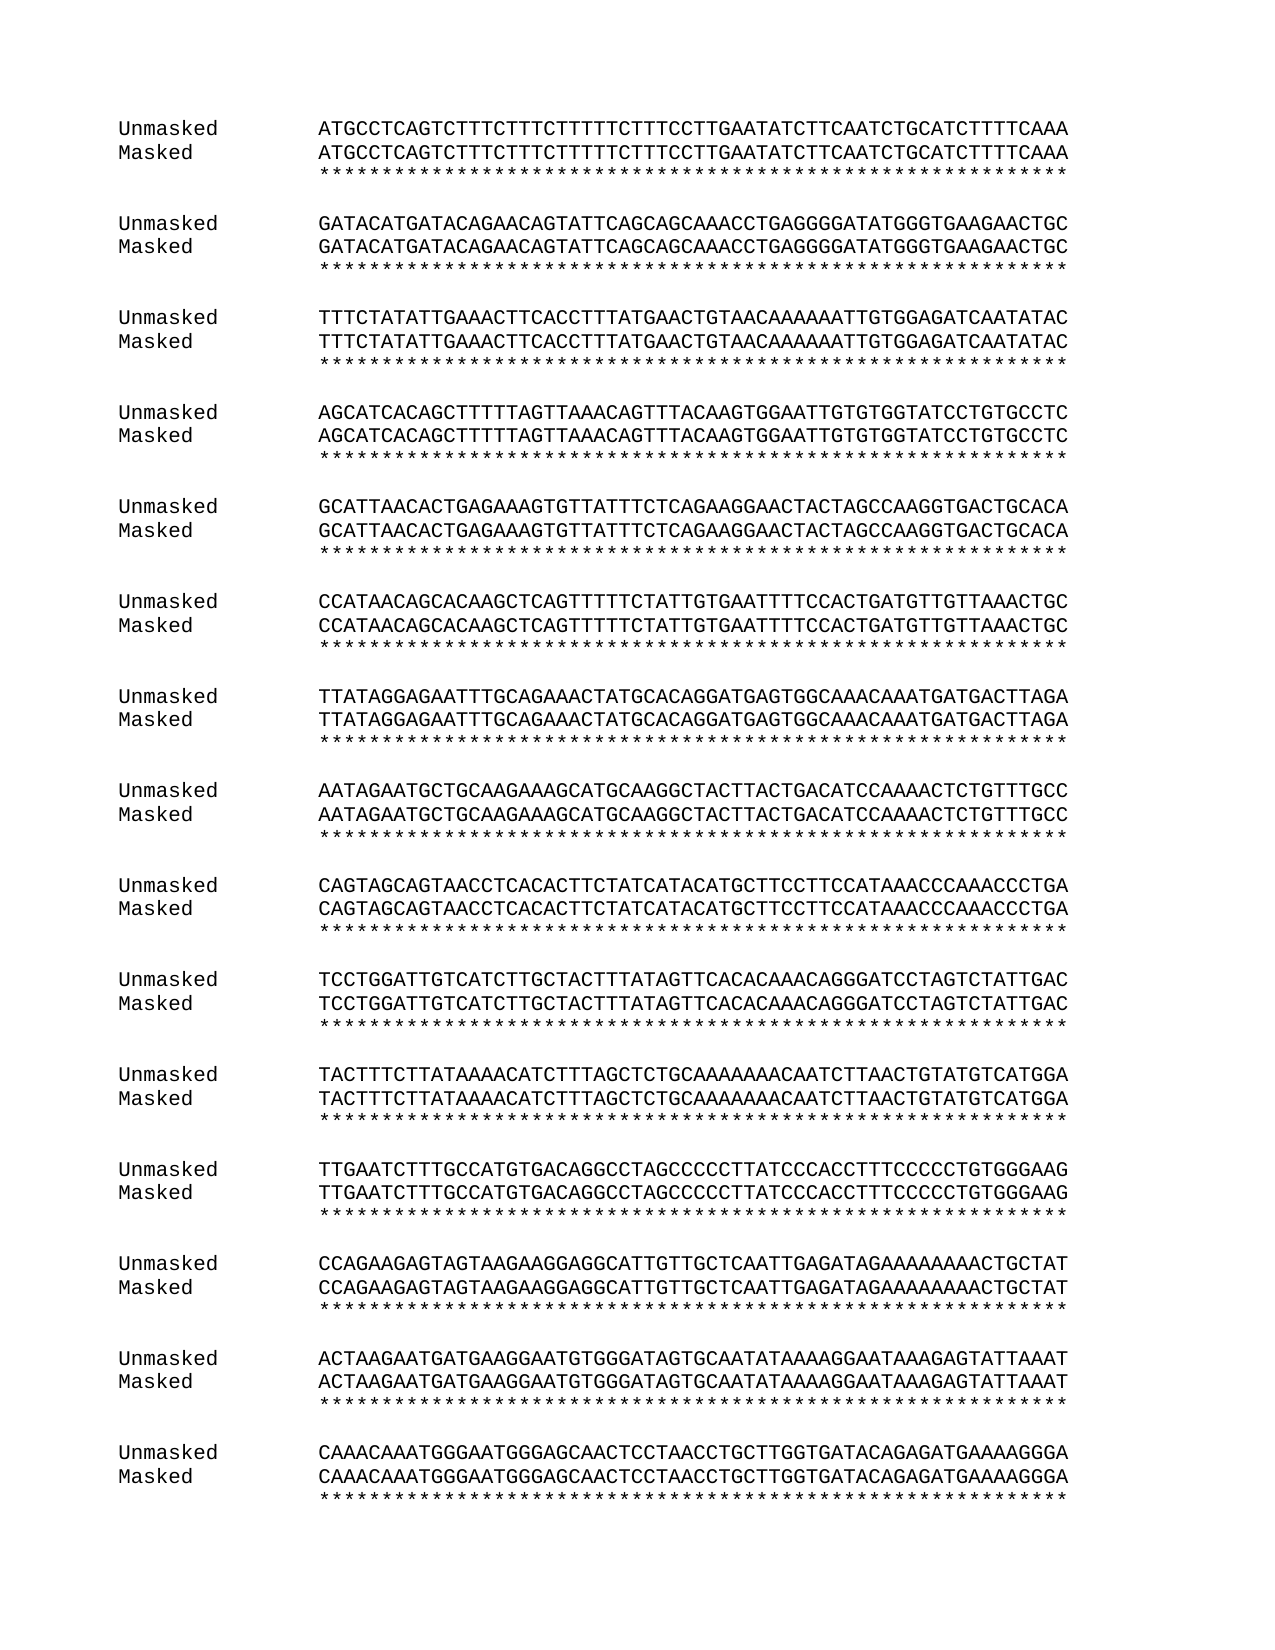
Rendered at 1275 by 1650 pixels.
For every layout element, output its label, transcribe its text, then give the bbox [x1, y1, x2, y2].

text Masked GCATTAACACTGAGAAAGTGTTATTTCTCAGAAGGAACTACTAGCCAAGGTGACTGCACA [118, 520, 1157, 544]
text ************************************************************ [118, 733, 1157, 757]
text ************************************************************ [118, 1111, 1157, 1135]
text Unmasked GATACATGATACAGAACAGTATTCAGCAGCAAACCTGAGGGGATATGGGTGAAGAACTGC [118, 213, 1157, 236]
text Unmasked TACTTTCTTATAAAACATCTTTAGCTCTGCAAAAAAACAATCTTAACTGTATGTCATGGA [118, 1064, 1157, 1088]
text Unmasked AGCATCACAGCTTTTTAGTTAAACAGTTTACAAGTGGAATTGTGTGGTATCCTGTGCCTC [118, 402, 1157, 426]
text ************************************************************ [118, 638, 1157, 662]
text ************************************************************ [118, 1017, 1157, 1040]
text ************************************************************ [118, 449, 1157, 473]
text Unmasked AATAGAATGCTGCAAGAAAGCATGCAAGGCTACTTACTGACATCCAAAACTCTGTTTGCC [118, 780, 1157, 804]
text Unmasked TTGAATCTTTGCCATGTGACAGGCCTAGCCCCCTTATCCCACCTTTCCCCCTGTGGGAAG [118, 1158, 1157, 1182]
text ************************************************************ [118, 827, 1157, 851]
text Unmasked CCAGAAGAGTAGTAAGAAGGAGGCATTGTTGCTCAATTGAGATAGAAAAAAAACTGCTAT [118, 1253, 1157, 1277]
text Masked TTATAGGAGAATTTGCAGAAACTATGCACAGGATGAGTGGCAAACAAATGATGACTTAGA [118, 709, 1157, 733]
text Masked CAAACAAATGGGAATGGGAGCAACTCCTAACCTGCTTGGTGATACAGAGATGAAAAGGGA [118, 1466, 1157, 1489]
text Unmasked CAGTAGCAGTAACCTCACACTTCTATCATACATGCTTCCTTCCATAAACCCAAACCCTGA [118, 875, 1157, 898]
text ************************************************************ [118, 1300, 1157, 1324]
text Masked AGCATCACAGCTTTTTAGTTAAACAGTTTACAAGTGGAATTGTGTGGTATCCTGTGCCTC [118, 426, 1157, 449]
text Masked CCATAACAGCACAAGCTCAGTTTTTCTATTGTGAATTTTCCACTGATGTTGTTAAACTGC [118, 615, 1157, 638]
text ************************************************************ [118, 165, 1157, 189]
text Masked TTGAATCTTTGCCATGTGACAGGCCTAGCCCCCTTATCCCACCTTTCCCCCTGTGGGAAG [118, 1182, 1157, 1206]
text Masked TTTCTATATTGAAACTTCACCTTTATGAACTGTAACAAAAAATTGTGGAGATCAATATAC [118, 331, 1157, 354]
text ************************************************************ [118, 1395, 1157, 1419]
text Unmasked GCATTAACACTGAGAAAGTGTTATTTCTCAGAAGGAACTACTAGCCAAGGTGACTGCACA [118, 496, 1157, 520]
text ************************************************************ [118, 1489, 1157, 1513]
text ************************************************************ [118, 1206, 1157, 1229]
text Unmasked CAAACAAATGGGAATGGGAGCAACTCCTAACCTGCTTGGTGATACAGAGATGAAAAGGGA [118, 1442, 1157, 1466]
text Unmasked ACTAAGAATGATGAAGGAATGTGGGATAGTGCAATATAAAAGGAATAAAGAGTATTAAAT [118, 1348, 1157, 1371]
text ************************************************************ [118, 260, 1157, 284]
text Unmasked TTTCTATATTGAAACTTCACCTTTATGAACTGTAACAAAAAATTGTGGAGATCAATATAC [118, 307, 1157, 331]
text Masked TACTTTCTTATAAAACATCTTTAGCTCTGCAAAAAAACAATCTTAACTGTATGTCATGGA [118, 1088, 1157, 1111]
text Masked ATGCCTCAGTCTTTCTTTCTTTTTCTTTCCTTGAATATCTTCAATCTGCATCTTTTCAAA [118, 142, 1157, 165]
text Masked CAGTAGCAGTAACCTCACACTTCTATCATACATGCTTCCTTCCATAAACCCAAACCCTGA [118, 898, 1157, 922]
text Masked AATAGAATGCTGCAAGAAAGCATGCAAGGCTACTTACTGACATCCAAAACTCTGTTTGCC [118, 804, 1157, 827]
text Unmasked ATGCCTCAGTCTTTCTTTCTTTTTCTTTCCTTGAATATCTTCAATCTGCATCTTTTCAAA [118, 118, 1157, 142]
text Masked ACTAAGAATGATGAAGGAATGTGGGATAGTGCAATATAAAAGGAATAAAGAGTATTAAAT [118, 1371, 1157, 1395]
text Unmasked CCATAACAGCACAAGCTCAGTTTTTCTATTGTGAATTTTCCACTGATGTTGTTAAACTGC [118, 591, 1157, 615]
text Masked TCCTGGATTGTCATCTTGCTACTTTATAGTTCACACAAACAGGGATCCTAGTCTATTGAC [118, 993, 1157, 1017]
text ************************************************************ [118, 922, 1157, 946]
text ************************************************************ [118, 544, 1157, 567]
text Masked CCAGAAGAGTAGTAAGAAGGAGGCATTGTTGCTCAATTGAGATAGAAAAAAAACTGCTAT [118, 1277, 1157, 1300]
text Masked GATACATGATACAGAACAGTATTCAGCAGCAAACCTGAGGGGATATGGGTGAAGAACTGC [118, 236, 1157, 260]
text Unmasked TCCTGGATTGTCATCTTGCTACTTTATAGTTCACACAAACAGGGATCCTAGTCTATTGAC [118, 969, 1157, 993]
text ************************************************************ [118, 354, 1157, 378]
text Unmasked TTATAGGAGAATTTGCAGAAACTATGCACAGGATGAGTGGCAAACAAATGATGACTTAGA [118, 686, 1157, 709]
